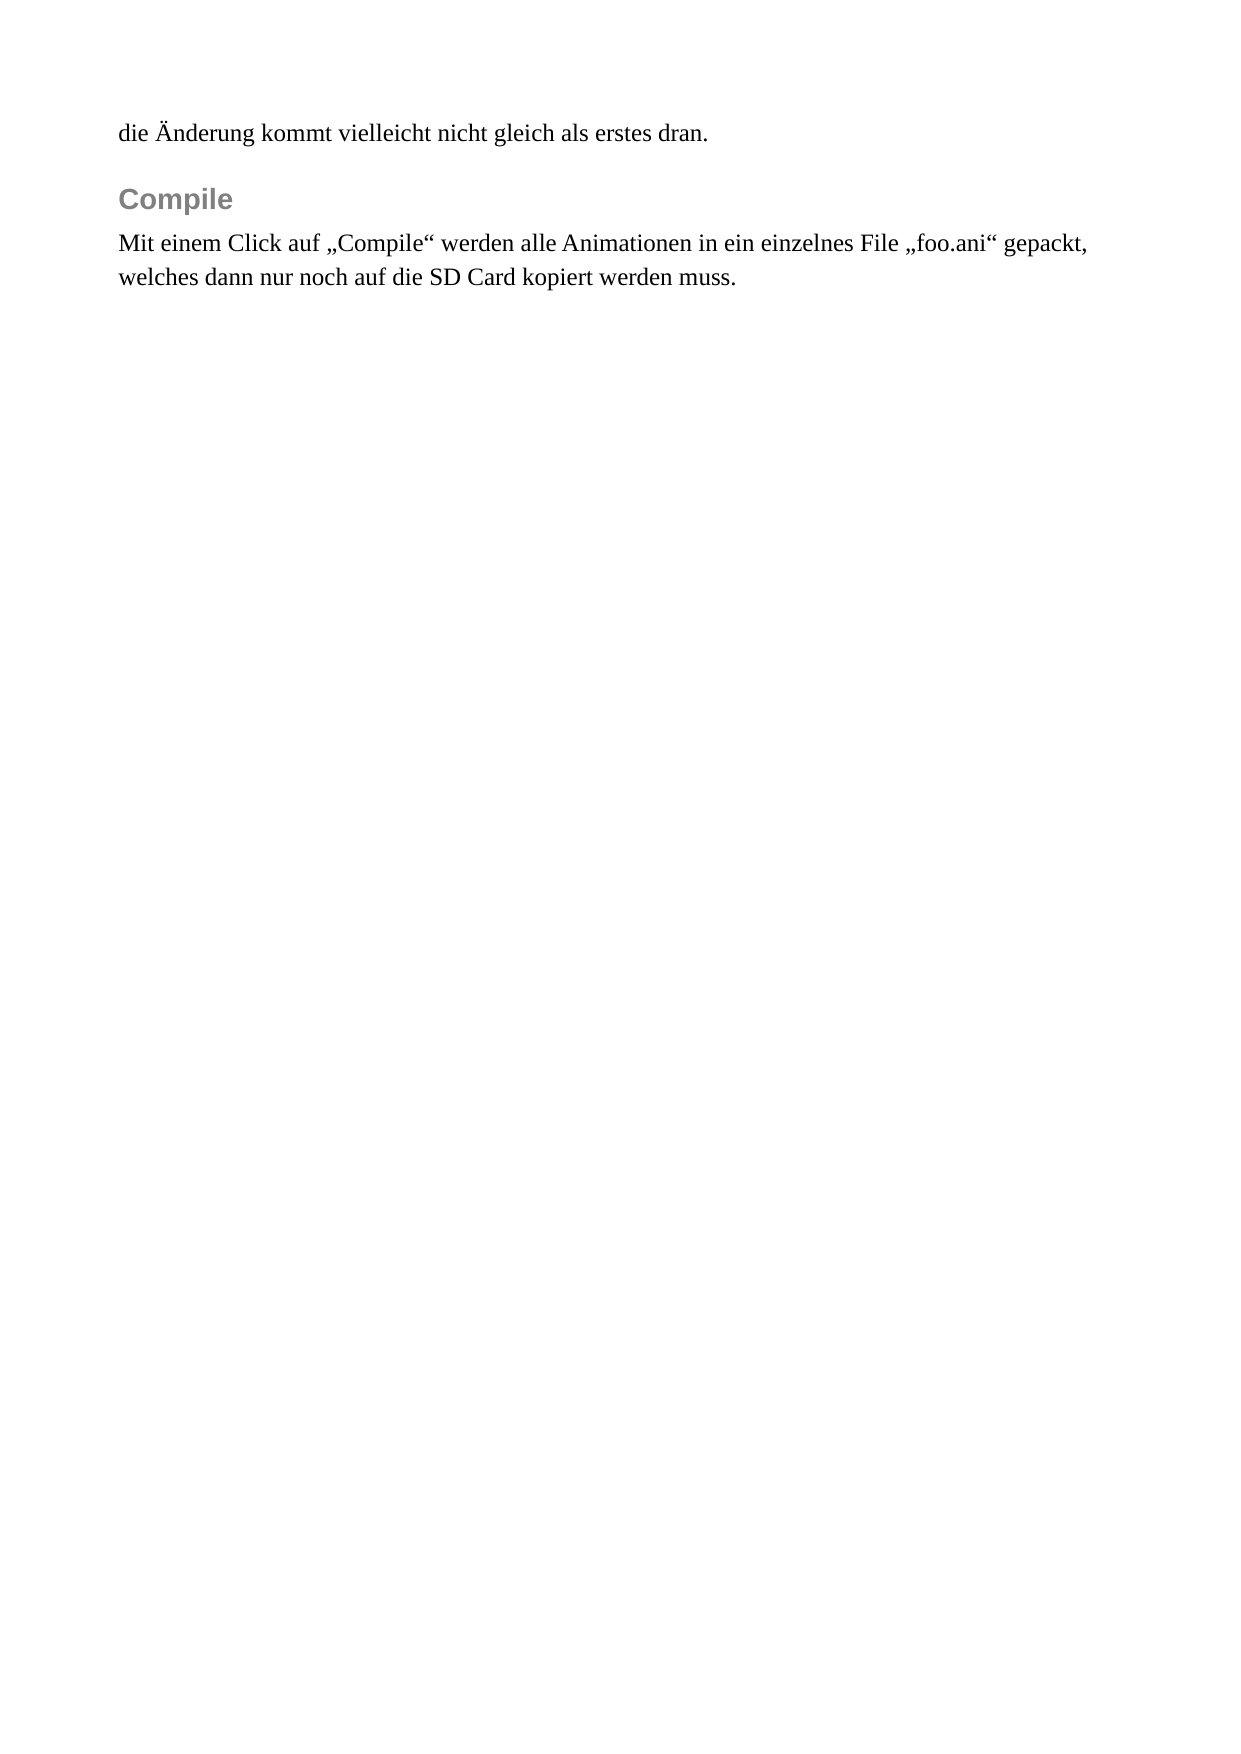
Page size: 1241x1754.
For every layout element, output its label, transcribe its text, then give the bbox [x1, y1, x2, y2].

text die Änderung kommt vielleicht nicht gleich als erstes dran. [118, 118, 1122, 147]
subtitle Compile [118, 182, 1122, 215]
text Mit einem Click auf „Compile“ werden alle Animationen in ein einzelnes File „foo.ani“ gepackt, welches dann nur noch auf die SD Card kopiert werden muss. [118, 228, 1122, 291]
